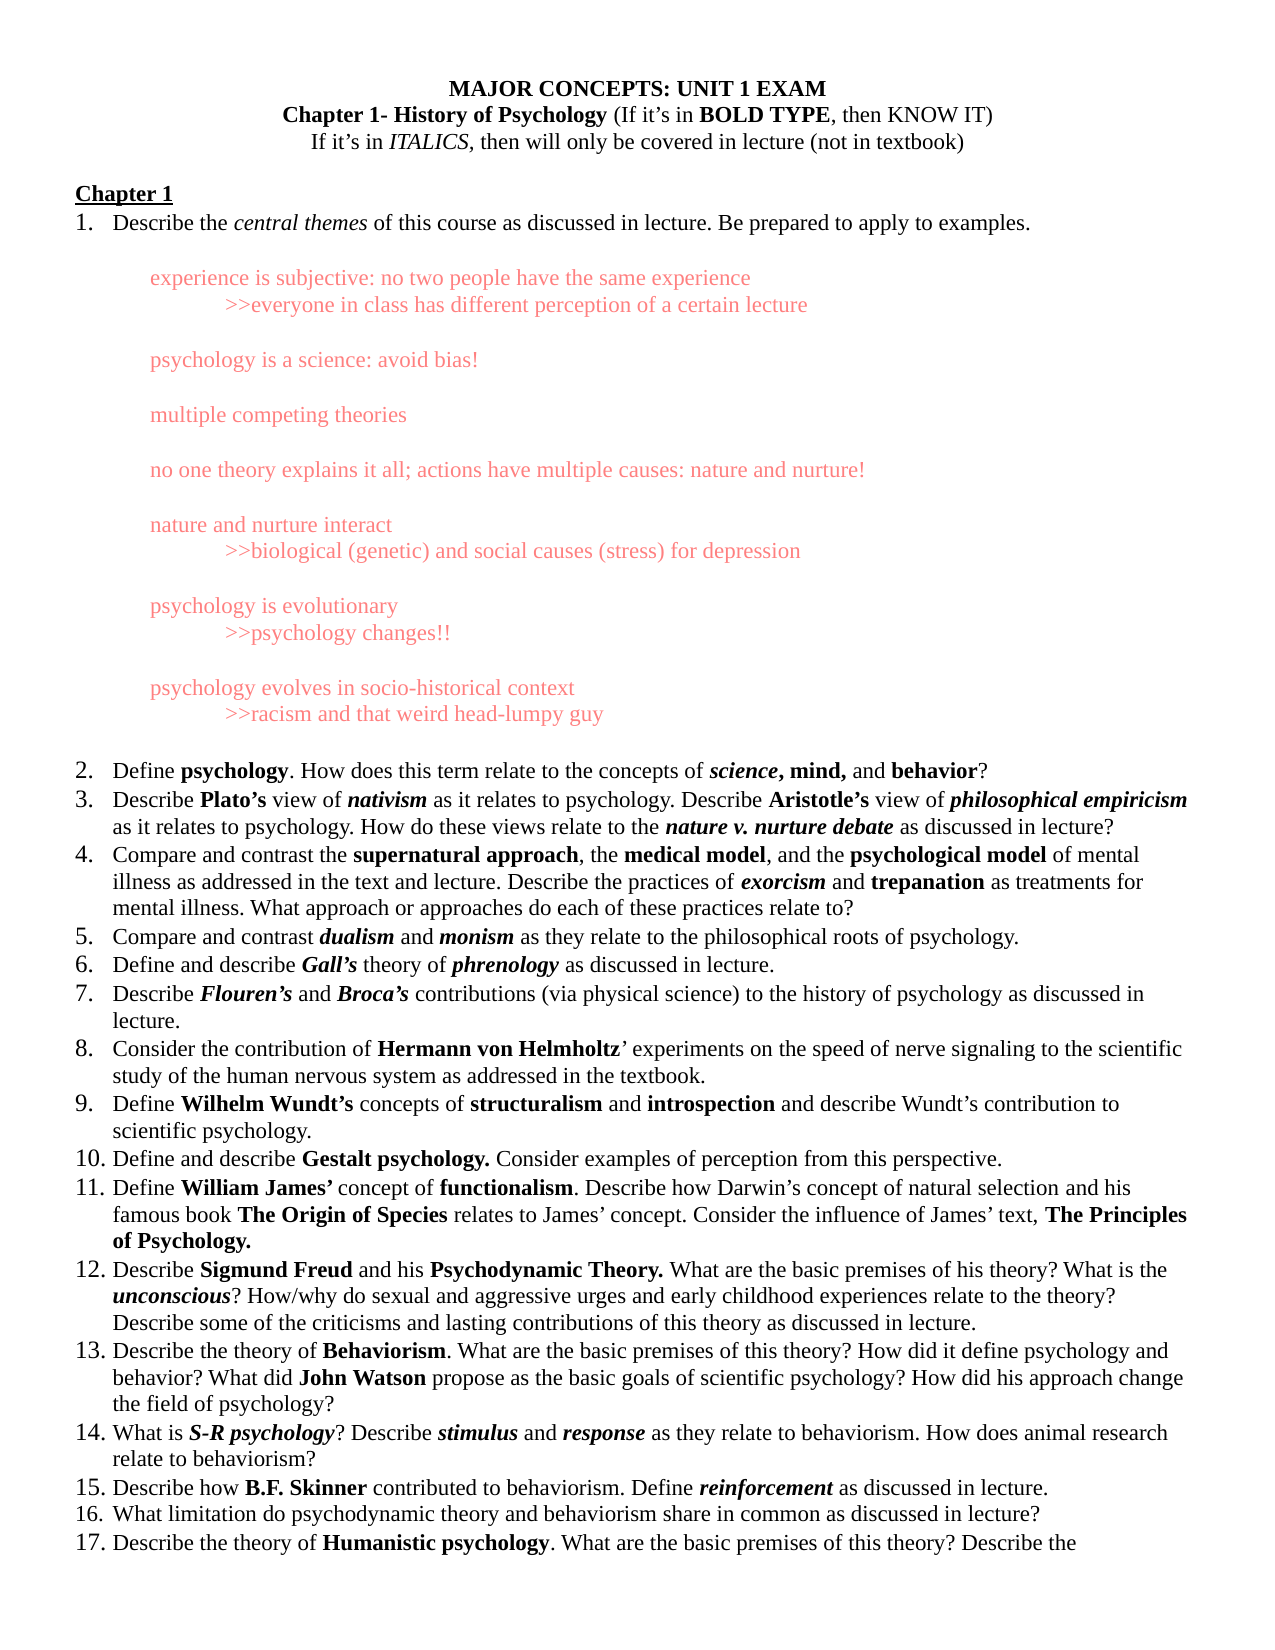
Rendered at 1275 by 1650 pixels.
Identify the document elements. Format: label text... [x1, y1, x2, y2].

list What limitation do psychodynamic theory and behaviorism share in common as discussed in lecture? [75, 1501, 1200, 1527]
text psychology is a science: avoid bias! [150, 346, 1125, 372]
text nature and nurture interact [150, 511, 1125, 537]
list Define Wilhelm Wundt’s concepts of structuralism and introspection and describe Wundt’s contribution to scientific psychology. [75, 1088, 1200, 1143]
text >>racism and that weird head-lumpy guy [150, 700, 1125, 727]
text If it’s in ITALICS, then will only be covered in lecture (not in textbook) [75, 128, 1200, 154]
list Define psychology. How does this term relate to the concepts of science, mind, and behavior? [75, 755, 1200, 784]
list What is S-R psychology? Describe stimulus and response as they relate to behaviorism. How does animal research relate to behaviorism? [75, 1417, 1200, 1472]
text experience is subjective: no two people have the same experience [150, 264, 1125, 291]
text psychology is evolutionary [150, 592, 1125, 619]
text multiple competing theories [150, 401, 1125, 427]
text MAJOR CONCEPTS: UNIT 1 EXAM [75, 75, 1200, 101]
list Define and describe Gall’s theory of phrenology as discussed in lecture. [75, 949, 1200, 978]
list Define and describe Gestalt psychology. Consider examples of perception from this perspective. [75, 1143, 1200, 1172]
text >>everyone in class has different perception of a certain lecture [150, 291, 1125, 317]
text psychology evolves in socio-historical context [150, 674, 1125, 700]
list Describe the theory of Behaviorism. What are the basic premises of this theory? How did it define psychology and behavior? What did John Watson propose as the basic goals of scientific psychology? How did his approach change the field of psychology? [75, 1335, 1200, 1417]
text >>psychology changes!! [150, 619, 1125, 645]
list Define William James’ concept of functionalism. Describe how Darwin’s concept of natural selection and his famous book The Origin of Species relates to James’ concept. Consider the influence of James’ text, The Principles of Psychology. [75, 1172, 1200, 1254]
list Describe Sigmund Freud and his Psychodynamic Theory. What are the basic premises of his theory? What is the unconscious? How/why do sexual and aggressive urges and early childhood experiences relate to the theory? Describe some of the criticisms and lasting contributions of this theory as discussed in lecture. [75, 1254, 1200, 1335]
text Chapter 1- History of Psychology (If it’s in BOLD TYPE, then KNOW IT) [75, 101, 1200, 128]
list Describe Plato’s view of nativism as it relates to psychology. Describe Aristotle’s view of philosophical empiricism as it relates to psychology. How do these views relate to the nature v. nurture debate as discussed in lecture? [75, 784, 1200, 839]
text >>biological (genetic) and social causes (stress) for depression [150, 537, 1125, 564]
list Compare and contrast the supernatural approach, the medical model, and the psychological model of mental illness as addressed in the text and lecture. Describe the practices of exorcism and trepanation as treatments for mental illness. What approach or approaches do each of these practices relate to? [75, 839, 1200, 921]
text Chapter 1 [75, 180, 1200, 207]
list Describe how B.F. Skinner contributed to behaviorism. Define reinforcement as discussed in lecture. [75, 1472, 1200, 1501]
text no one theory explains it all; actions have multiple causes: nature and nurture! [150, 456, 1125, 482]
list Describe the central themes of this course as discussed in lecture. Be prepared to apply to examples. [75, 207, 1200, 236]
list Describe Flouren’s and Broca’s contributions (via physical science) to the history of psychology as discussed in lecture. [75, 978, 1200, 1033]
list Compare and contrast dualism and monism as they relate to the philosophical roots of psychology. [75, 921, 1200, 949]
list Consider the contribution of Hermann von Helmholtz’ experiments on the speed of nerve signaling to the scientific study of the human nervous system as addressed in the textbook. [75, 1033, 1200, 1088]
list Describe the theory of Humanistic psychology. What are the basic premises of this theory? Describe the [75, 1527, 1200, 1556]
